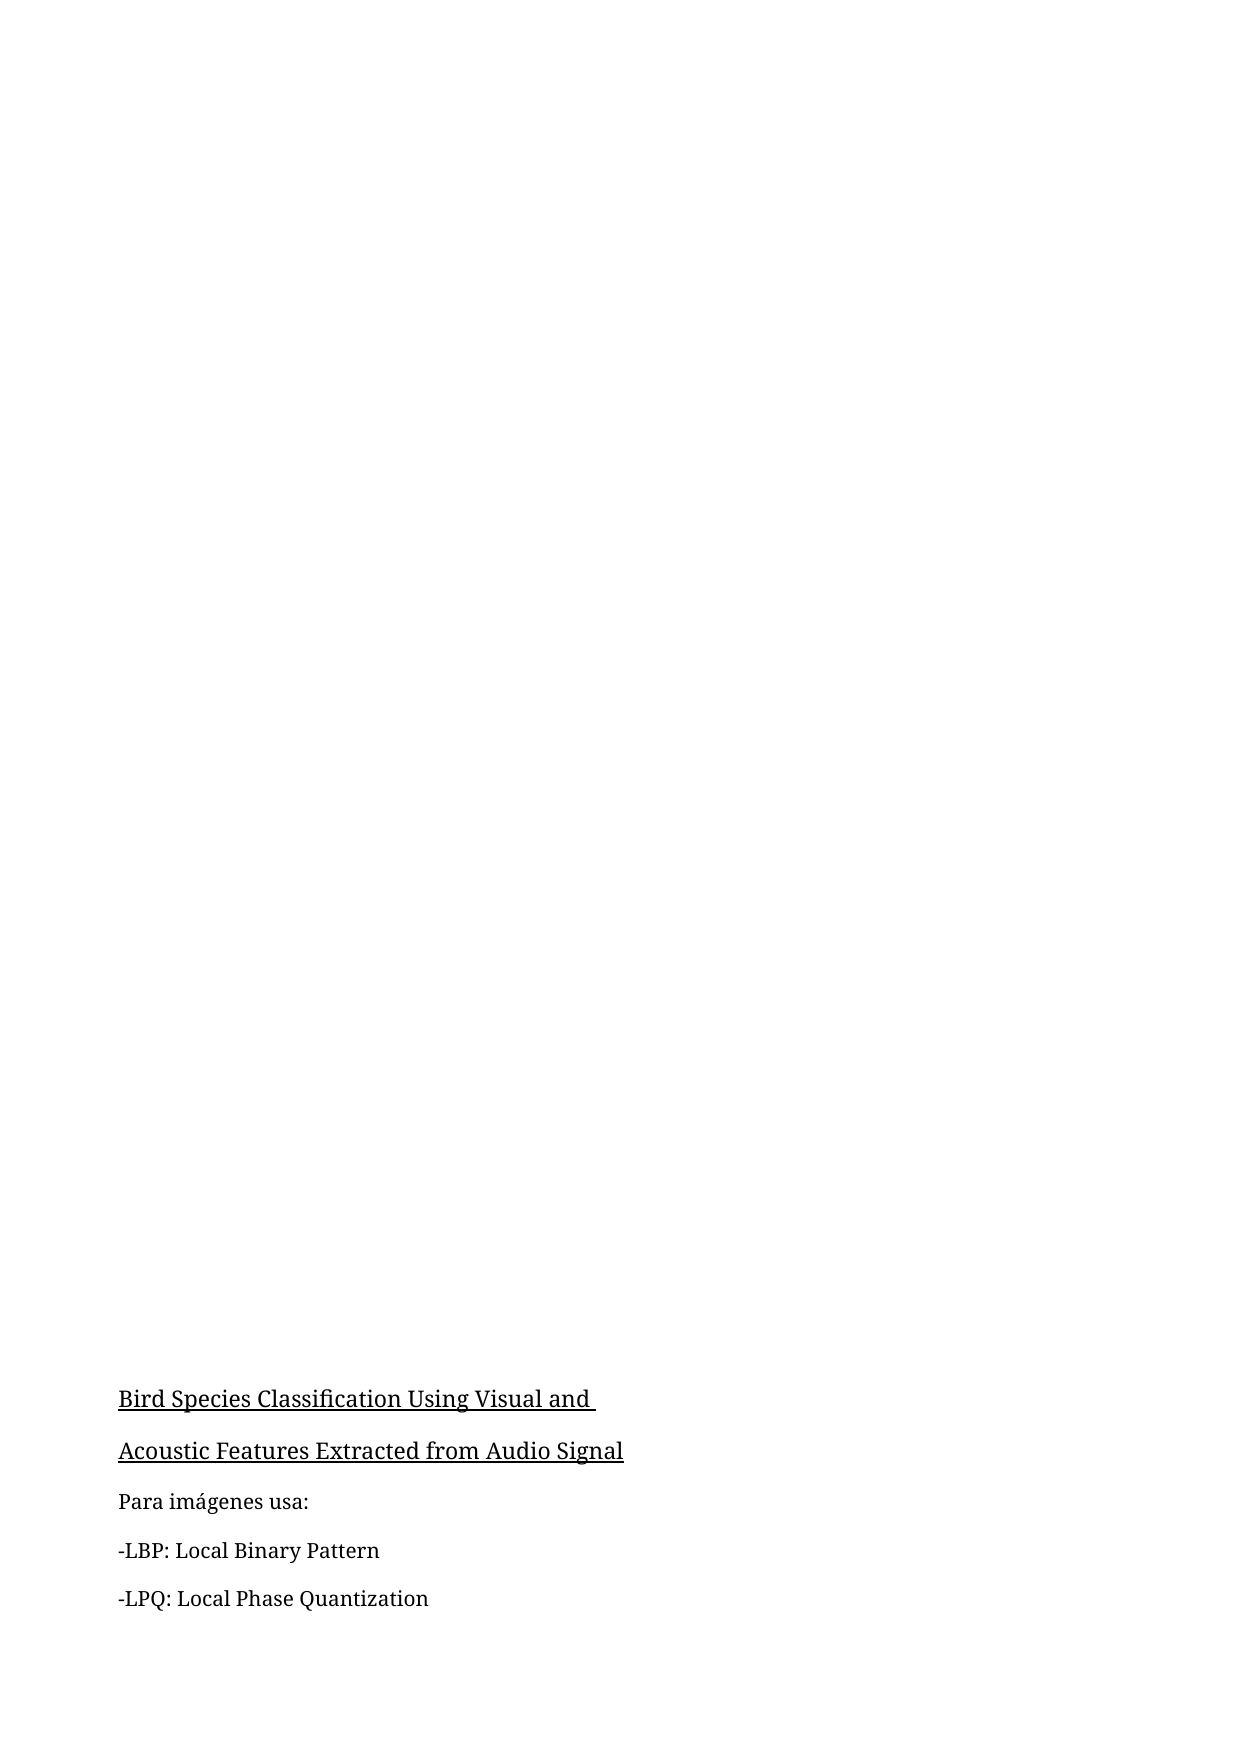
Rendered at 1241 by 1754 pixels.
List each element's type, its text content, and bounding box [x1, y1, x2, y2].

text -LPQ: Local Phase Quantization [118, 1584, 1122, 1613]
text Acoustic Features Extracted from Audio Signal [118, 1435, 1122, 1466]
text Bird Species Classification Using Visual and [118, 1383, 1122, 1414]
text Para imágenes usa: [118, 1487, 1122, 1516]
text -LBP: Local Binary Pattern [118, 1536, 1122, 1564]
